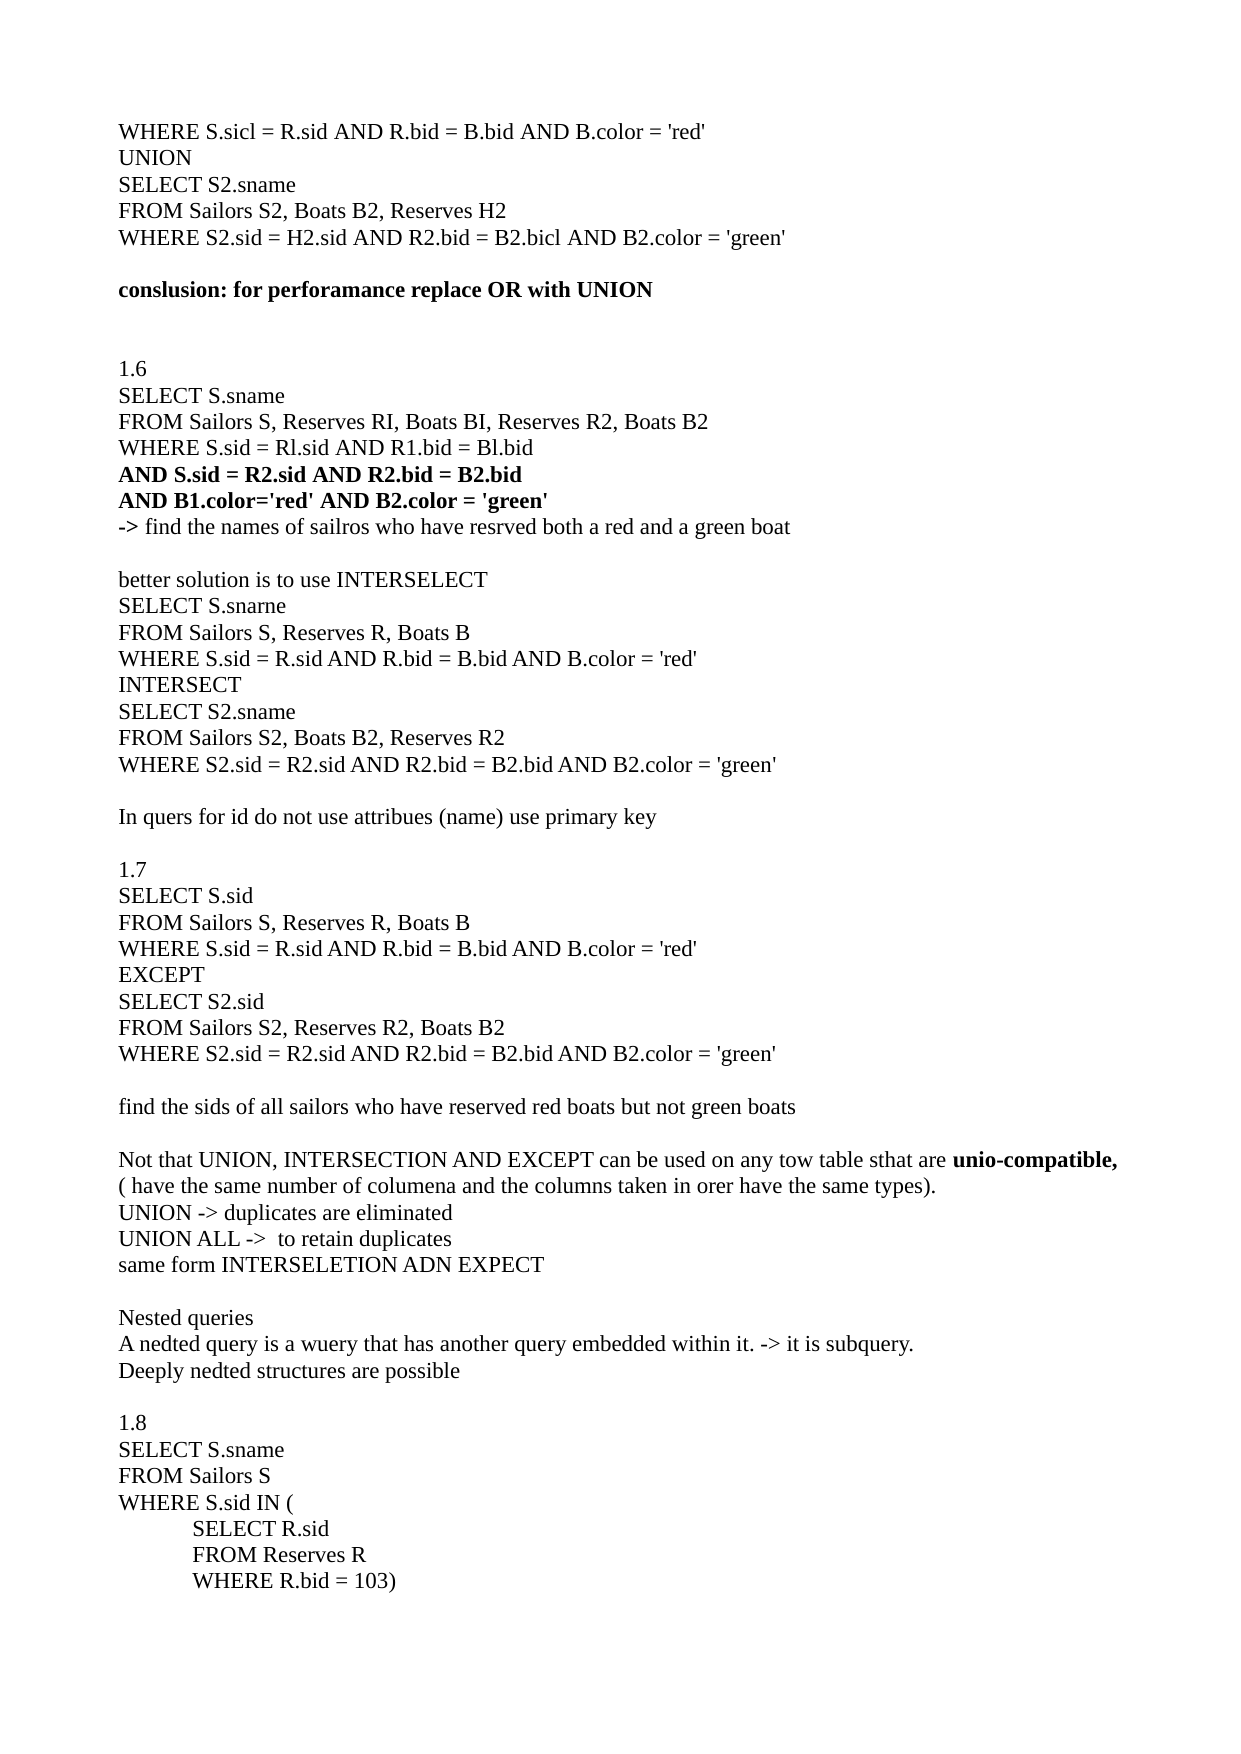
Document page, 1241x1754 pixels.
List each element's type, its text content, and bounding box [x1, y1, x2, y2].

text conslusion: for perforamance replace OR with UNION [118, 276, 1122, 303]
text WHERE S.sid IN ( SELECT R.sid [118, 1488, 1122, 1541]
text WHERE S.sid = Rl.sid AND R1.bid = Bl.bid [118, 434, 1122, 461]
text FROM Sailors S [118, 1462, 1122, 1488]
text In quers for id do not use attribues (name) use primary key [118, 803, 1122, 830]
text Nested queries [118, 1304, 1122, 1330]
text SELECT S2.sname [118, 171, 1122, 197]
text UNION ALL -> to retain duplicates [118, 1225, 1122, 1251]
text SELECT S.sid [118, 882, 1122, 909]
text FROM Sailors S2, Reserves R2, Boats B2 [118, 1014, 1122, 1041]
text 1.8 [118, 1409, 1122, 1436]
text SELECT S2.sid [118, 988, 1122, 1014]
text FROM Sailors S2, Boats B2, Reserves R2 [118, 724, 1122, 751]
text Deeply nedted structures are possible [118, 1357, 1122, 1383]
text INTERSECT [118, 672, 1122, 698]
text WHERE S.sid = R.sid AND R.bid = B.bid AND B.color = 'red' [118, 645, 1122, 672]
text WHERE S.sid = R.sid AND R.bid = B.bid AND B.color = 'red' [118, 935, 1122, 961]
text SELECT S.sname [118, 1436, 1122, 1462]
text same form INTERSELETION ADN EXPECT [118, 1251, 1122, 1278]
text FROM Sailors S2, Boats B2, Reserves H2 [118, 197, 1122, 223]
text 1.6 [118, 355, 1122, 382]
text -> find the names of sailros who have resrved both a red and a green boat [118, 513, 1122, 540]
text better solution is to use INTERSELECT [118, 566, 1122, 592]
text A nedted query is a wuery that has another query embedded within it. -> it is subquery. [118, 1330, 1122, 1357]
text UNION [118, 144, 1122, 171]
text SELECT S.snarne [118, 592, 1122, 619]
text FROM Sailors S, Reserves R, Boats B [118, 909, 1122, 935]
text WHERE S2.sid = H2.sid AND R2.bid = B2.bicl AND B2.color = 'green' [118, 223, 1122, 250]
text SELECT S2.sname [118, 698, 1122, 724]
text AND S.sid = R2.sid AND R2.bid = B2.bid [118, 461, 1122, 487]
text EXCEPT [118, 961, 1122, 988]
text AND B1.color='red' AND B2.color = 'green' [118, 487, 1122, 513]
text WHERE S2.sid = R2.sid AND R2.bid = B2.bid AND B2.color = 'green' [118, 1041, 1122, 1067]
text WHERE S.sicl = R.sid AND R.bid = B.bid AND B.color = 'red' [118, 118, 1122, 144]
text 1.7 [118, 856, 1122, 882]
text FROM Reserves R WHERE R.bid = 103) [118, 1541, 1122, 1594]
text FROM Sailors S, Reserves RI, Boats BI, Reserves R2, Boats B2 [118, 408, 1122, 434]
text WHERE S2.sid = R2.sid AND R2.bid = B2.bid AND B2.color = 'green' [118, 751, 1122, 777]
text SELECT S.sname [118, 382, 1122, 408]
text Not that UNION, INTERSECTION AND EXCEPT can be used on any tow table sthat are unio-compatible, ( have the same number of columena and the columns taken in orer have the same types). UNION -> duplicates are eliminated [118, 1146, 1122, 1225]
text find the sids of all sailors who have reserved red boats but not green boats [118, 1093, 1122, 1119]
text FROM Sailors S, Reserves R, Boats B [118, 619, 1122, 645]
